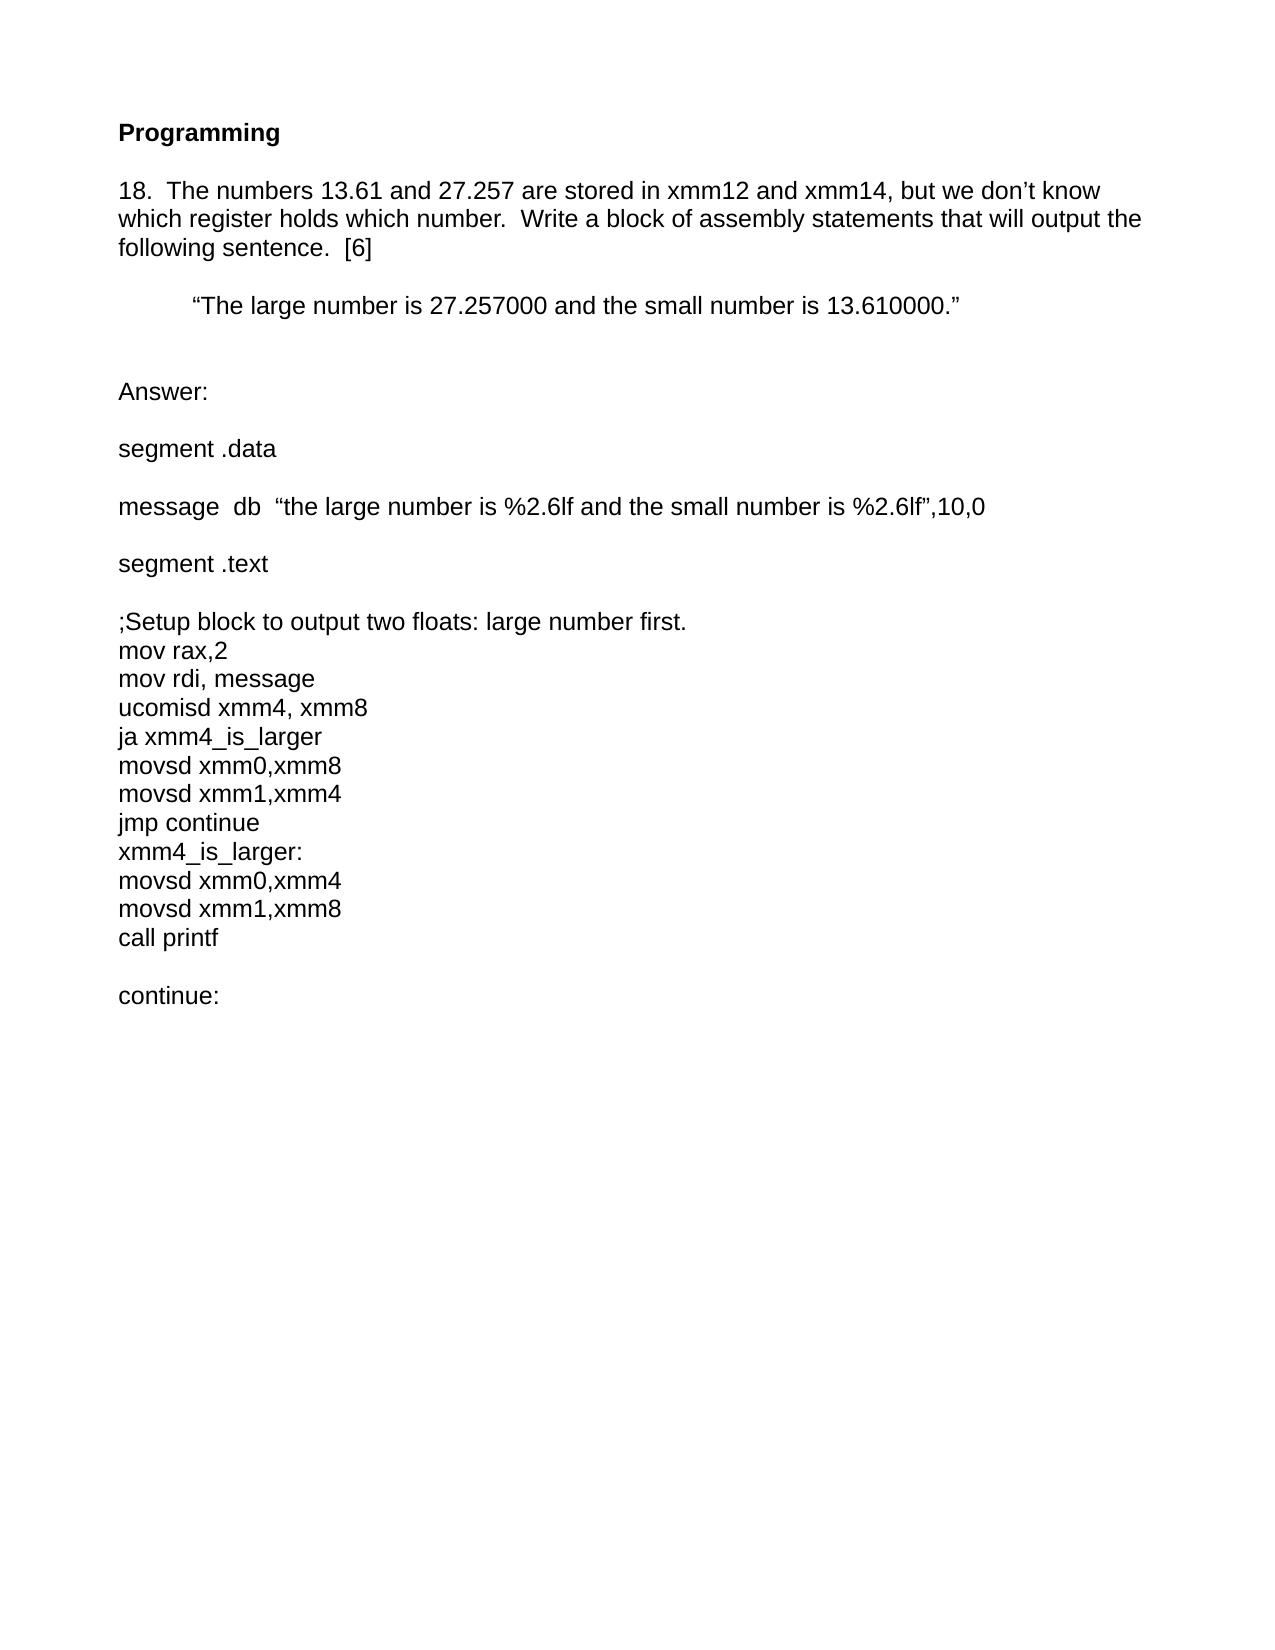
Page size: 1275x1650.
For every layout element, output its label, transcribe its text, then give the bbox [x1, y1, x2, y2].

text 18. The numbers 13.61 and 27.257 are stored in xmm12 and xmm14, but we don’t know which register holds which number. Write a block of assembly statements that will output the following sentence. [6] [118, 176, 1157, 262]
text ;Setup block to output two floats: large number first. [118, 607, 1157, 636]
text Programming [118, 118, 1157, 147]
text movsd xmm0,xmm8 [118, 751, 1157, 779]
text message db “the large number is %2.6lf and the small number is %2.6lf”,10,0 [118, 492, 1157, 521]
text movsd xmm1,xmm8 [118, 894, 1157, 923]
text mov rdi, message [118, 664, 1157, 693]
text call printf [118, 923, 1157, 952]
text movsd xmm1,xmm4 [118, 779, 1157, 808]
text mov rax,2 [118, 636, 1157, 664]
text xmm4_is_larger: [118, 837, 1157, 866]
text segment .text [118, 549, 1157, 578]
text Answer: [118, 377, 1157, 406]
text continue: [118, 981, 1157, 1009]
text jmp continue [118, 808, 1157, 837]
text segment .data [118, 434, 1157, 463]
text ucomisd xmm4, xmm8 [118, 693, 1157, 722]
text movsd xmm0,xmm4 [118, 866, 1157, 894]
text ja xmm4_is_larger [118, 722, 1157, 751]
text “The large number is 27.257000 and the small number is 13.610000.” [118, 291, 1157, 319]
